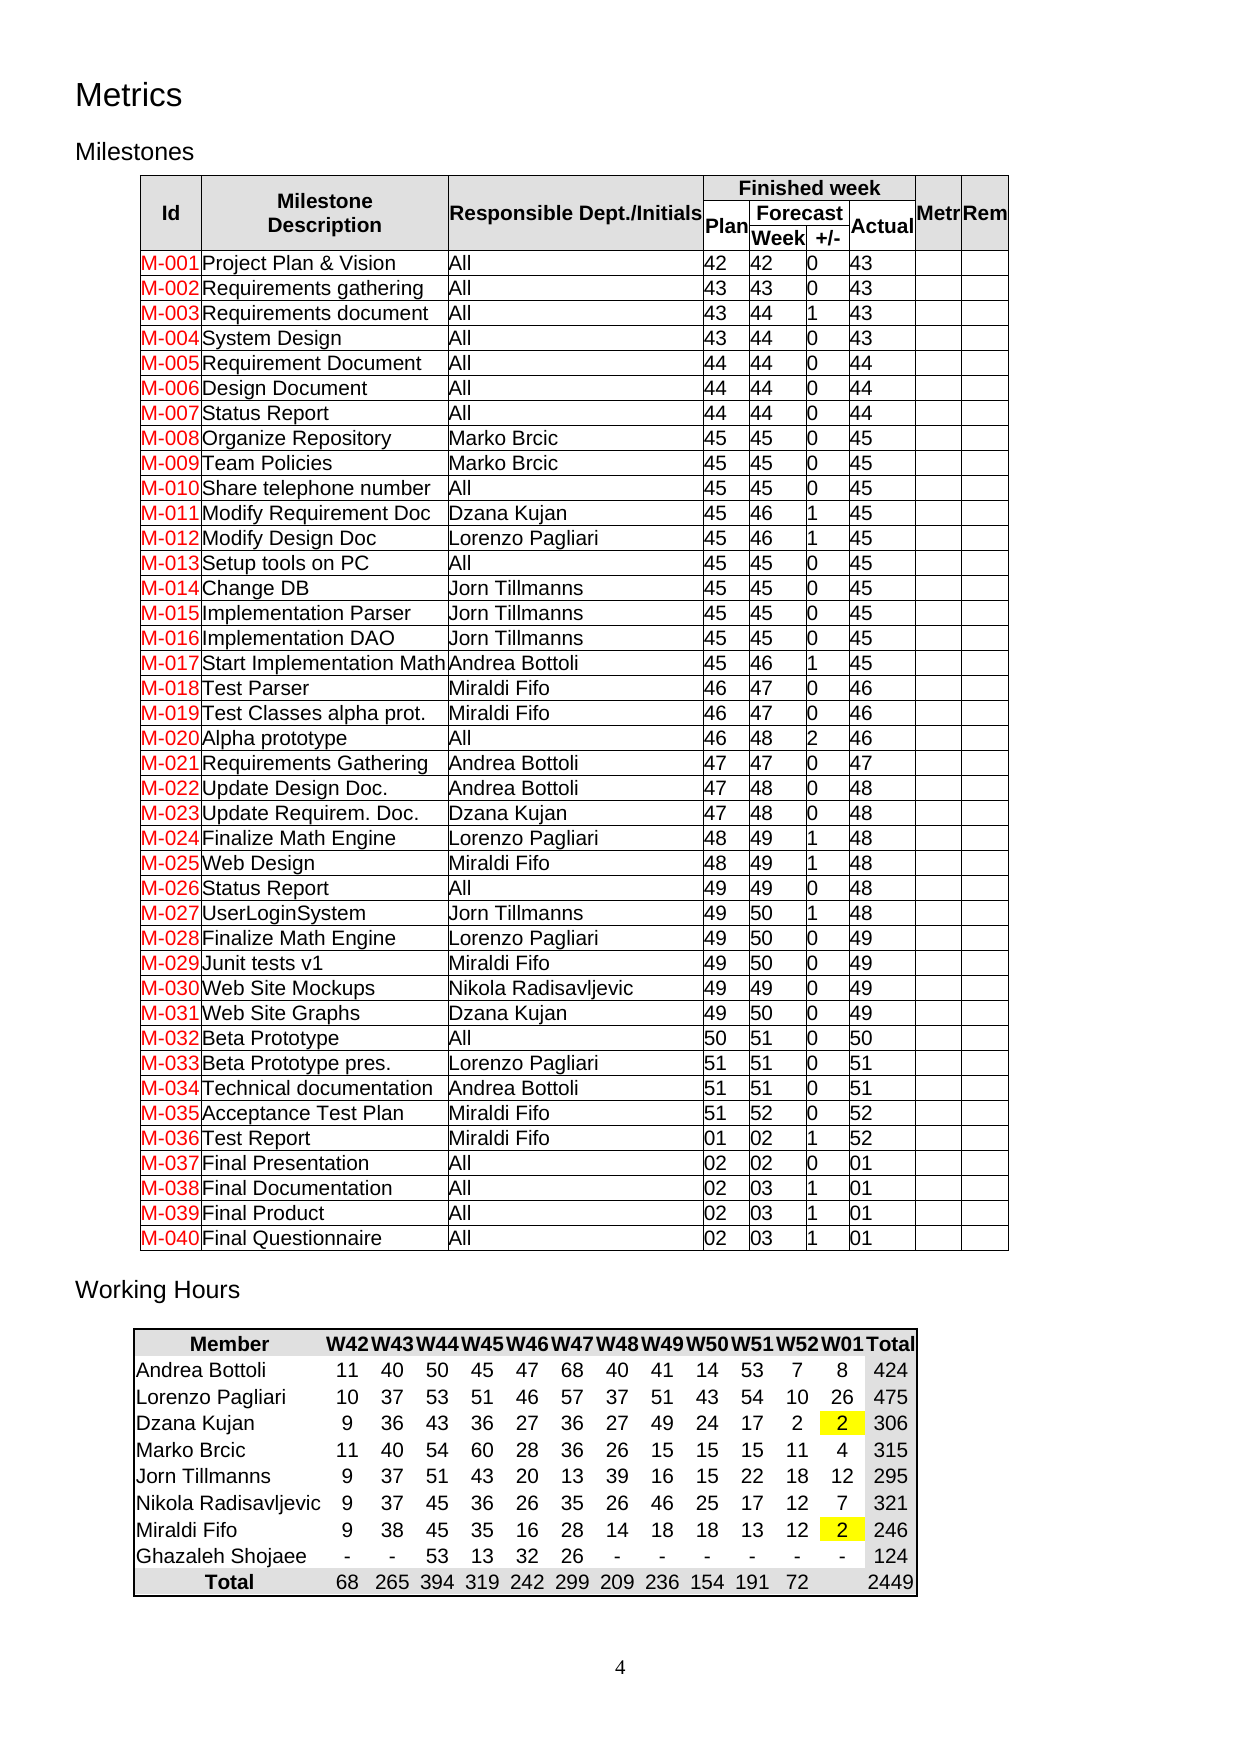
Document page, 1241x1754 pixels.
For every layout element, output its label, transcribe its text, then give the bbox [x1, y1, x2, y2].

table_cell 45 [850, 526, 915, 550]
table_cell All [449, 1026, 703, 1050]
table_cell [962, 726, 1008, 750]
table_cell 45 [850, 551, 915, 575]
table_cell M-028 [141, 926, 201, 950]
table_cell [916, 901, 961, 925]
table_cell 44 [850, 376, 915, 400]
table_cell Marko Brcic [449, 451, 703, 475]
table_cell 54 [730, 1382, 775, 1409]
table_cell 50 [750, 901, 806, 925]
table_cell [962, 601, 1008, 625]
table_cell 01 [850, 1151, 915, 1175]
table_cell Nikola Radisavljevic [449, 976, 703, 1000]
table_cell 25 [685, 1488, 730, 1515]
table_cell 49 [750, 851, 806, 875]
table_cell [916, 1151, 961, 1175]
table_cell 15 [730, 1435, 775, 1462]
table_cell Plan [704, 201, 749, 250]
table_header Id [141, 176, 201, 250]
table_cell 0 [807, 576, 849, 600]
table_cell 28 [505, 1435, 550, 1462]
table_cell 01 [850, 1176, 915, 1200]
table_cell 43 [460, 1462, 505, 1488]
table_cell 11 [325, 1435, 370, 1462]
table_cell 45 [750, 601, 806, 625]
table_cell - [685, 1541, 730, 1568]
table_cell 0 [807, 626, 849, 650]
table_cell Andrea Bottoli [135, 1356, 325, 1382]
table_cell 0 [807, 351, 849, 375]
table_cell Marko Brcic [135, 1435, 325, 1462]
table_cell 16 [640, 1462, 685, 1488]
table_cell 0 [807, 1001, 849, 1025]
table_cell [916, 1101, 961, 1125]
table_cell 16 [505, 1515, 550, 1541]
table_cell All [449, 401, 703, 425]
table_cell Lorenzo Pagliari [449, 926, 703, 950]
table_cell Finalize Math Engine [202, 826, 448, 850]
table_cell 43 [750, 276, 806, 300]
table_cell [962, 526, 1008, 550]
table_cell [962, 901, 1008, 925]
table_cell Dzana Kujan [449, 1001, 703, 1025]
table_cell Week [750, 226, 806, 250]
table_cell M-031 [141, 1001, 201, 1025]
table_cell 11 [325, 1356, 370, 1382]
table_cell 0 [807, 676, 849, 700]
table_cell M-020 [141, 726, 201, 750]
text Milestones [75, 137, 1165, 166]
table_cell 1 [807, 1226, 849, 1250]
table_cell 26 [820, 1382, 865, 1409]
table_cell Jorn Tillmanns [135, 1462, 325, 1488]
table_cell 51 [640, 1382, 685, 1409]
table_cell 4 [820, 1435, 865, 1462]
table_cell All [449, 376, 703, 400]
table_cell 26 [550, 1541, 595, 1568]
table_cell 45 [850, 426, 915, 450]
table_cell M-006 [141, 376, 201, 400]
table_cell [916, 1201, 961, 1225]
table_cell Andrea Bottoli [449, 651, 703, 675]
table_cell 0 [807, 376, 849, 400]
table_cell 17 [730, 1488, 775, 1515]
table_cell 0 [807, 451, 849, 475]
table_cell 48 [750, 801, 806, 825]
table_cell [916, 551, 961, 575]
table_cell [962, 826, 1008, 850]
table_cell 1 [807, 1126, 849, 1150]
table_cell 48 [850, 801, 915, 825]
table_cell 43 [704, 326, 749, 350]
table_cell Dzana Kujan [135, 1409, 325, 1435]
table_cell 10 [325, 1382, 370, 1409]
table_cell 0 [807, 1101, 849, 1125]
table_cell M-018 [141, 676, 201, 700]
table_cell 51 [415, 1462, 460, 1488]
table_cell 45 [704, 526, 749, 550]
table_cell 52 [850, 1101, 915, 1125]
subtitle Metrics [75, 75, 1165, 113]
table_cell All [449, 1176, 703, 1200]
table_cell 48 [850, 876, 915, 900]
table_cell 51 [704, 1101, 749, 1125]
table_cell [962, 251, 1008, 275]
table_cell [962, 801, 1008, 825]
table_cell 48 [704, 851, 749, 875]
table_cell M-015 [141, 601, 201, 625]
table_cell 48 [750, 776, 806, 800]
table_cell 0 [807, 251, 849, 275]
table_cell Ghazaleh Shojaee [135, 1541, 325, 1568]
table_cell All [449, 276, 703, 300]
table_cell [962, 1026, 1008, 1050]
table_cell 27 [595, 1409, 640, 1435]
table_cell 13 [460, 1541, 505, 1568]
table_cell 20 [505, 1462, 550, 1488]
table_cell 48 [850, 851, 915, 875]
table_cell 242 [505, 1568, 550, 1594]
table_header Rem [962, 176, 1008, 250]
table_cell [916, 1226, 961, 1250]
table_cell 0 [807, 926, 849, 950]
table_cell 45 [850, 626, 915, 650]
table_cell 46 [640, 1488, 685, 1515]
table_cell 424 [865, 1356, 916, 1382]
table_cell [916, 751, 961, 775]
table_cell M-013 [141, 551, 201, 575]
table_cell All [449, 351, 703, 375]
table_cell 43 [415, 1409, 460, 1435]
table_cell 319 [460, 1568, 505, 1594]
table_cell 45 [750, 626, 806, 650]
table_cell 46 [704, 701, 749, 725]
table_cell [916, 526, 961, 550]
table_cell [962, 301, 1008, 325]
table_cell 51 [750, 1026, 806, 1050]
table_cell 45 [704, 626, 749, 650]
table_cell - [820, 1541, 865, 1568]
table_cell System Design [202, 326, 448, 350]
table_cell M-040 [141, 1226, 201, 1250]
table_cell 37 [370, 1382, 415, 1409]
table_cell [962, 1076, 1008, 1100]
table_cell 49 [850, 951, 915, 975]
table_cell 49 [850, 1001, 915, 1025]
table_cell All [449, 726, 703, 750]
table_cell Lorenzo Pagliari [449, 1051, 703, 1075]
table_cell M-005 [141, 351, 201, 375]
table_cell All [449, 301, 703, 325]
table_cell 0 [807, 476, 849, 500]
table_cell - [595, 1541, 640, 1568]
table_cell 47 [850, 751, 915, 775]
table_cell [916, 801, 961, 825]
table_cell 1 [807, 651, 849, 675]
table_cell [962, 576, 1008, 600]
table_cell 48 [850, 901, 915, 925]
table_cell Miraldi Fifo [449, 851, 703, 875]
table_cell 41 [640, 1356, 685, 1382]
table_cell 45 [850, 576, 915, 600]
table_cell 45 [750, 576, 806, 600]
table_cell 49 [704, 976, 749, 1000]
table_cell M-036 [141, 1126, 201, 1150]
table_cell 48 [750, 726, 806, 750]
table_cell 0 [807, 1076, 849, 1100]
table_cell Miraldi Fifo [449, 701, 703, 725]
table_cell 13 [730, 1515, 775, 1541]
table_cell Alpha prototype [202, 726, 448, 750]
table_cell 8 [820, 1356, 865, 1382]
table_cell M-012 [141, 526, 201, 550]
table_cell Requirements Gathering [202, 751, 448, 775]
table_cell Actual [850, 201, 915, 250]
table_cell 40 [595, 1356, 640, 1382]
table_cell 50 [750, 1001, 806, 1025]
table_cell [916, 1051, 961, 1075]
table_cell 45 [850, 501, 915, 525]
table_cell Test Parser [202, 676, 448, 700]
table_cell 1 [807, 1176, 849, 1200]
table_header Member [135, 1330, 325, 1356]
table_cell M-026 [141, 876, 201, 900]
table_cell [916, 726, 961, 750]
table_cell 46 [505, 1382, 550, 1409]
table_cell [962, 1201, 1008, 1225]
table_cell 43 [850, 326, 915, 350]
table_cell [962, 626, 1008, 650]
table_cell Miraldi Fifo [449, 1101, 703, 1125]
table_cell 0 [807, 701, 849, 725]
table_cell 46 [750, 501, 806, 525]
table_cell [962, 276, 1008, 300]
table_cell 0 [807, 1026, 849, 1050]
table_cell [916, 401, 961, 425]
table_cell [916, 1076, 961, 1100]
table_cell 1 [807, 501, 849, 525]
table_cell 0 [807, 751, 849, 775]
table_cell 7 [775, 1356, 820, 1382]
table_cell 246 [865, 1515, 916, 1541]
table_cell 15 [640, 1435, 685, 1462]
table_cell 37 [370, 1462, 415, 1488]
table_cell 45 [750, 551, 806, 575]
table_cell 43 [704, 276, 749, 300]
table_cell [962, 701, 1008, 725]
table_header W50 [685, 1330, 730, 1356]
table_cell [962, 451, 1008, 475]
table_cell [916, 426, 961, 450]
table_cell Requirement Document [202, 351, 448, 375]
table_cell 10 [775, 1382, 820, 1409]
table_cell Test Classes alpha prot. [202, 701, 448, 725]
table_cell 51 [704, 1051, 749, 1075]
table_cell M-019 [141, 701, 201, 725]
table_cell [820, 1568, 865, 1594]
table_cell Update Design Doc. [202, 776, 448, 800]
table_cell [962, 401, 1008, 425]
table_cell M-002 [141, 276, 201, 300]
table_cell [962, 1001, 1008, 1025]
table_cell 1 [807, 901, 849, 925]
table_cell 1 [807, 851, 849, 875]
table_cell [916, 776, 961, 800]
table_cell - [640, 1541, 685, 1568]
table_header W52 [775, 1330, 820, 1356]
table_cell Status Report [202, 401, 448, 425]
table_cell Update Requirem. Doc. [202, 801, 448, 825]
table_cell 36 [460, 1488, 505, 1515]
table_cell 45 [750, 476, 806, 500]
table_cell 9 [325, 1462, 370, 1488]
table_cell Beta Prototype pres. [202, 1051, 448, 1075]
table_cell Web Site Mockups [202, 976, 448, 1000]
table_cell 36 [550, 1435, 595, 1462]
table_cell 18 [775, 1462, 820, 1488]
table_cell Final Product [202, 1201, 448, 1225]
table_header W47 [550, 1330, 595, 1356]
table_cell 47 [750, 751, 806, 775]
table_cell [962, 376, 1008, 400]
table_cell +/- [807, 226, 849, 250]
table_cell 2449 [865, 1568, 916, 1594]
table_header Finished week [704, 176, 915, 200]
table_cell All [449, 551, 703, 575]
table_cell 7 [820, 1488, 865, 1515]
table_cell 295 [865, 1462, 916, 1488]
table_cell 47 [704, 751, 749, 775]
table_header Responsible Dept./Initials [449, 176, 703, 250]
table_cell 45 [850, 451, 915, 475]
table_cell 24 [685, 1409, 730, 1435]
table_cell 51 [704, 1076, 749, 1100]
table_header W43 [370, 1330, 415, 1356]
table_cell 154 [685, 1568, 730, 1594]
table_cell 22 [730, 1462, 775, 1488]
table_cell 209 [595, 1568, 640, 1594]
table_cell 43 [850, 301, 915, 325]
table_cell 475 [865, 1382, 916, 1409]
table_header W46 [505, 1330, 550, 1356]
table_cell 49 [640, 1409, 685, 1435]
table_cell 49 [704, 1001, 749, 1025]
table_cell 26 [595, 1488, 640, 1515]
table_cell 54 [415, 1435, 460, 1462]
table_cell Lorenzo Pagliari [449, 526, 703, 550]
table_cell Jorn Tillmanns [449, 576, 703, 600]
table_cell Beta Prototype [202, 1026, 448, 1050]
table_cell 44 [750, 376, 806, 400]
table_cell Share telephone number [202, 476, 448, 500]
table_cell 11 [775, 1435, 820, 1462]
table_cell 0 [807, 951, 849, 975]
table_cell 36 [460, 1409, 505, 1435]
table_cell 35 [460, 1515, 505, 1541]
table_cell 1 [807, 301, 849, 325]
table_cell 43 [704, 301, 749, 325]
table_cell All [449, 876, 703, 900]
table_cell 45 [704, 426, 749, 450]
table_cell 32 [505, 1541, 550, 1568]
table_cell Jorn Tillmanns [449, 901, 703, 925]
table_cell M-022 [141, 776, 201, 800]
table_cell [962, 876, 1008, 900]
table_cell All [449, 476, 703, 500]
table_cell 50 [415, 1356, 460, 1382]
table_cell Modify Requirement Doc [202, 501, 448, 525]
table_cell All [449, 1226, 703, 1250]
table_cell 0 [807, 426, 849, 450]
table_cell 26 [595, 1435, 640, 1462]
table_cell 236 [640, 1568, 685, 1594]
table_cell 03 [750, 1176, 806, 1200]
table_cell [962, 351, 1008, 375]
table_cell [916, 576, 961, 600]
table_cell 44 [750, 326, 806, 350]
table_cell 72 [775, 1568, 820, 1594]
table_cell 51 [460, 1382, 505, 1409]
table_cell UserLoginSystem [202, 901, 448, 925]
table_cell [962, 326, 1008, 350]
table_cell 0 [807, 1051, 849, 1075]
table_cell 47 [704, 776, 749, 800]
table_cell 53 [730, 1356, 775, 1382]
table_cell [962, 551, 1008, 575]
table_cell 42 [750, 251, 806, 275]
table_cell [916, 926, 961, 950]
table_cell [962, 1101, 1008, 1125]
table_cell M-037 [141, 1151, 201, 1175]
table_cell 46 [850, 701, 915, 725]
table_cell 45 [704, 501, 749, 525]
table_cell 39 [595, 1462, 640, 1488]
table_cell 50 [850, 1026, 915, 1050]
table_cell 45 [750, 451, 806, 475]
table_cell Change DB [202, 576, 448, 600]
table_header W01 [820, 1330, 865, 1356]
table_cell Dzana Kujan [449, 801, 703, 825]
table_cell 0 [807, 326, 849, 350]
table_cell 265 [370, 1568, 415, 1594]
table_cell 02 [704, 1201, 749, 1225]
table_cell 49 [750, 976, 806, 1000]
table_cell 53 [415, 1382, 460, 1409]
table_cell 44 [750, 351, 806, 375]
table_cell [916, 251, 961, 275]
table_cell 50 [750, 926, 806, 950]
table_cell 49 [750, 876, 806, 900]
table_cell 46 [850, 726, 915, 750]
table_cell 124 [865, 1541, 916, 1568]
table_cell [916, 476, 961, 500]
table_cell 1 [807, 526, 849, 550]
table_cell [916, 1126, 961, 1150]
table_cell M-030 [141, 976, 201, 1000]
table_cell [962, 1226, 1008, 1250]
table_cell Junit tests v1 [202, 951, 448, 975]
table_cell [916, 851, 961, 875]
table_cell [916, 601, 961, 625]
table_cell 9 [325, 1409, 370, 1435]
table_cell [962, 926, 1008, 950]
table_cell Status Report [202, 876, 448, 900]
table_cell [962, 751, 1008, 775]
table_cell Lorenzo Pagliari [449, 826, 703, 850]
table_cell 49 [704, 901, 749, 925]
table_cell All [449, 1151, 703, 1175]
table_cell 0 [807, 801, 849, 825]
table_cell - [370, 1541, 415, 1568]
table_cell - [325, 1541, 370, 1568]
table_cell 44 [750, 401, 806, 425]
table_cell Project Plan & Vision [202, 251, 448, 275]
table_cell 50 [704, 1026, 749, 1050]
table_cell 299 [550, 1568, 595, 1594]
table_cell Web Site Graphs [202, 1001, 448, 1025]
table_cell Technical documentation [202, 1076, 448, 1100]
table_cell [916, 451, 961, 475]
table_cell Forecast [750, 201, 849, 225]
table_cell 46 [750, 651, 806, 675]
table_cell 191 [730, 1568, 775, 1594]
table_header W45 [460, 1330, 505, 1356]
table_cell Total [135, 1568, 325, 1594]
table_cell M-010 [141, 476, 201, 500]
table_cell Test Report [202, 1126, 448, 1150]
table_cell 45 [850, 476, 915, 500]
table_cell All [449, 326, 703, 350]
table_header Milestone Description [202, 176, 448, 250]
table_cell 0 [807, 551, 849, 575]
table_cell 27 [505, 1409, 550, 1435]
table_cell 03 [750, 1226, 806, 1250]
table_cell Andrea Bottoli [449, 751, 703, 775]
table_cell 51 [750, 1051, 806, 1075]
table_cell 306 [865, 1409, 916, 1435]
table_cell 18 [685, 1515, 730, 1541]
table_cell 47 [505, 1356, 550, 1382]
table_cell [962, 1126, 1008, 1150]
table_cell 49 [850, 926, 915, 950]
table_cell 52 [850, 1126, 915, 1150]
table_cell 44 [850, 401, 915, 425]
table_cell 36 [370, 1409, 415, 1435]
table_cell 315 [865, 1435, 916, 1462]
table_cell 44 [704, 401, 749, 425]
table_header W49 [640, 1330, 685, 1356]
table_cell M-001 [141, 251, 201, 275]
table_cell 45 [415, 1515, 460, 1541]
table_cell Dzana Kujan [449, 501, 703, 525]
table_cell Final Questionnaire [202, 1226, 448, 1250]
table_cell M-009 [141, 451, 201, 475]
table_header W51 [730, 1330, 775, 1356]
table_cell 0 [807, 276, 849, 300]
table_cell 68 [550, 1356, 595, 1382]
table_cell 9 [325, 1515, 370, 1541]
table_cell 18 [640, 1515, 685, 1541]
table_cell [916, 826, 961, 850]
table_cell 48 [850, 826, 915, 850]
table_cell Marko Brcic [449, 426, 703, 450]
table_cell 02 [704, 1176, 749, 1200]
table_cell M-033 [141, 1051, 201, 1075]
table_cell [916, 1001, 961, 1025]
table_cell Implementation DAO [202, 626, 448, 650]
table_cell 42 [704, 251, 749, 275]
table_cell Team Policies [202, 451, 448, 475]
table_cell Jorn Tillmanns [449, 626, 703, 650]
table_cell 01 [704, 1126, 749, 1150]
table_cell [916, 1026, 961, 1050]
table_cell 45 [850, 651, 915, 675]
table_cell Web Design [202, 851, 448, 875]
table_cell 47 [750, 676, 806, 700]
table_cell 40 [370, 1435, 415, 1462]
table_cell M-017 [141, 651, 201, 675]
table_cell M-003 [141, 301, 201, 325]
table_cell M-011 [141, 501, 201, 525]
table_cell [962, 501, 1008, 525]
table_cell Nikola Radisavljevic [135, 1488, 325, 1515]
table_cell [916, 301, 961, 325]
table_cell [962, 776, 1008, 800]
table_cell 12 [775, 1515, 820, 1541]
table_cell 01 [850, 1201, 915, 1225]
table_cell [916, 951, 961, 975]
table_cell 40 [370, 1356, 415, 1382]
table_cell M-023 [141, 801, 201, 825]
table_cell 02 [750, 1126, 806, 1150]
table_cell [916, 626, 961, 650]
table_cell [916, 1176, 961, 1200]
table_cell Acceptance Test Plan [202, 1101, 448, 1125]
table_cell 02 [750, 1151, 806, 1175]
table_cell 0 [807, 401, 849, 425]
table_cell M-034 [141, 1076, 201, 1100]
table_cell 49 [750, 826, 806, 850]
table_cell 15 [685, 1462, 730, 1488]
table_cell M-014 [141, 576, 201, 600]
table_cell Design Document [202, 376, 448, 400]
table_cell 48 [850, 776, 915, 800]
table_cell M-008 [141, 426, 201, 450]
table_cell 45 [704, 576, 749, 600]
table_cell Jorn Tillmanns [449, 601, 703, 625]
table_cell [962, 1176, 1008, 1200]
table_header W44 [415, 1330, 460, 1356]
table_cell 1 [807, 826, 849, 850]
table_cell Requirements gathering [202, 276, 448, 300]
table_header W42 [325, 1330, 370, 1356]
table_header Total [865, 1330, 916, 1356]
table_cell [962, 651, 1008, 675]
table_cell [916, 876, 961, 900]
table_cell 68 [325, 1568, 370, 1594]
table_cell Modify Design Doc [202, 526, 448, 550]
table_cell 14 [685, 1356, 730, 1382]
table_cell [962, 1051, 1008, 1075]
table_cell 49 [850, 976, 915, 1000]
table_cell Final Documentation [202, 1176, 448, 1200]
table_cell 28 [550, 1515, 595, 1541]
table_cell 02 [704, 1226, 749, 1250]
table_cell 46 [704, 676, 749, 700]
table_cell M-007 [141, 401, 201, 425]
table_cell 15 [685, 1435, 730, 1462]
table_cell [962, 1151, 1008, 1175]
table_cell 52 [750, 1101, 806, 1125]
table_cell 1 [807, 1201, 849, 1225]
table_cell 44 [850, 351, 915, 375]
table_cell Implementation Parser [202, 601, 448, 625]
table_cell [962, 426, 1008, 450]
table_cell 0 [807, 876, 849, 900]
table_cell 0 [807, 976, 849, 1000]
table_cell 0 [807, 601, 849, 625]
table_cell Miraldi Fifo [449, 951, 703, 975]
table_cell Organize Repository [202, 426, 448, 450]
table_cell 9 [325, 1488, 370, 1515]
text Working Hours [75, 1275, 1165, 1304]
table_cell Miraldi Fifo [449, 1126, 703, 1150]
table_cell 321 [865, 1488, 916, 1515]
table_cell Setup tools on PC [202, 551, 448, 575]
table_cell 49 [704, 926, 749, 950]
table_cell [916, 501, 961, 525]
table_cell [962, 976, 1008, 1000]
table_cell 45 [704, 476, 749, 500]
table_cell [962, 476, 1008, 500]
table_cell 47 [750, 701, 806, 725]
table_cell [916, 376, 961, 400]
table_cell 0 [807, 1151, 849, 1175]
table_cell 44 [750, 301, 806, 325]
table_cell [916, 701, 961, 725]
table_cell 46 [704, 726, 749, 750]
table_header Metr [916, 176, 961, 250]
table_cell 38 [370, 1515, 415, 1541]
table_cell M-021 [141, 751, 201, 775]
table_cell 48 [704, 826, 749, 850]
table_cell 45 [415, 1488, 460, 1515]
table_cell 45 [460, 1356, 505, 1382]
table_cell 44 [704, 351, 749, 375]
table_cell M-024 [141, 826, 201, 850]
table_cell - [775, 1541, 820, 1568]
table_cell [916, 976, 961, 1000]
table_cell 43 [685, 1382, 730, 1409]
table_cell 57 [550, 1382, 595, 1409]
table_cell 35 [550, 1488, 595, 1515]
table_cell 43 [850, 276, 915, 300]
table_cell [962, 951, 1008, 975]
table_cell 36 [550, 1409, 595, 1435]
table_cell M-032 [141, 1026, 201, 1050]
table_cell 45 [750, 426, 806, 450]
table_cell Miraldi Fifo [449, 676, 703, 700]
table_cell [916, 351, 961, 375]
table_cell 45 [704, 451, 749, 475]
table_cell 394 [415, 1568, 460, 1594]
table_cell [962, 851, 1008, 875]
table_cell Lorenzo Pagliari [135, 1382, 325, 1409]
table_cell M-038 [141, 1176, 201, 1200]
table_cell 17 [730, 1409, 775, 1435]
table_cell [962, 676, 1008, 700]
table_cell 46 [850, 676, 915, 700]
table_cell 37 [370, 1488, 415, 1515]
table_cell 45 [704, 651, 749, 675]
table_header W48 [595, 1330, 640, 1356]
table_cell Final Presentation [202, 1151, 448, 1175]
table_cell 12 [775, 1488, 820, 1515]
table_cell 01 [850, 1226, 915, 1250]
table_cell 45 [704, 601, 749, 625]
table_cell [916, 651, 961, 675]
table_cell 45 [704, 551, 749, 575]
table_cell 50 [750, 951, 806, 975]
table_cell 14 [595, 1515, 640, 1541]
table_cell [916, 276, 961, 300]
table_cell 51 [750, 1076, 806, 1100]
table_cell [916, 326, 961, 350]
table_cell 46 [750, 526, 806, 550]
table_cell All [449, 1201, 703, 1225]
table_cell Miraldi Fifo [135, 1515, 325, 1541]
table_cell [916, 676, 961, 700]
table_cell 49 [704, 876, 749, 900]
table_cell Start Implementation Math [202, 651, 448, 675]
table_cell 0 [807, 776, 849, 800]
table_cell M-004 [141, 326, 201, 350]
table_cell 53 [415, 1541, 460, 1568]
table_cell M-016 [141, 626, 201, 650]
table_cell 45 [850, 601, 915, 625]
table_cell 51 [850, 1076, 915, 1100]
table_cell Requirements document [202, 301, 448, 325]
table_cell 60 [460, 1435, 505, 1462]
table_cell M-035 [141, 1101, 201, 1125]
table_cell 02 [704, 1151, 749, 1175]
table_cell Finalize Math Engine [202, 926, 448, 950]
table_cell 43 [850, 251, 915, 275]
table_cell 2 [807, 726, 849, 750]
table_cell M-027 [141, 901, 201, 925]
table_cell M-025 [141, 851, 201, 875]
table_cell 47 [704, 801, 749, 825]
table_cell 13 [550, 1462, 595, 1488]
table_cell All [449, 251, 703, 275]
table_cell 2 [775, 1409, 820, 1435]
table_cell M-039 [141, 1201, 201, 1225]
table_cell - [730, 1541, 775, 1568]
table_cell M-029 [141, 951, 201, 975]
table_cell Andrea Bottoli [449, 776, 703, 800]
table_cell 51 [850, 1051, 915, 1075]
table_cell 12 [820, 1462, 865, 1488]
table_cell 03 [750, 1201, 806, 1225]
table_cell 49 [704, 951, 749, 975]
table_cell Andrea Bottoli [449, 1076, 703, 1100]
table_cell 26 [505, 1488, 550, 1515]
table_cell 44 [704, 376, 749, 400]
table_cell 37 [595, 1382, 640, 1409]
